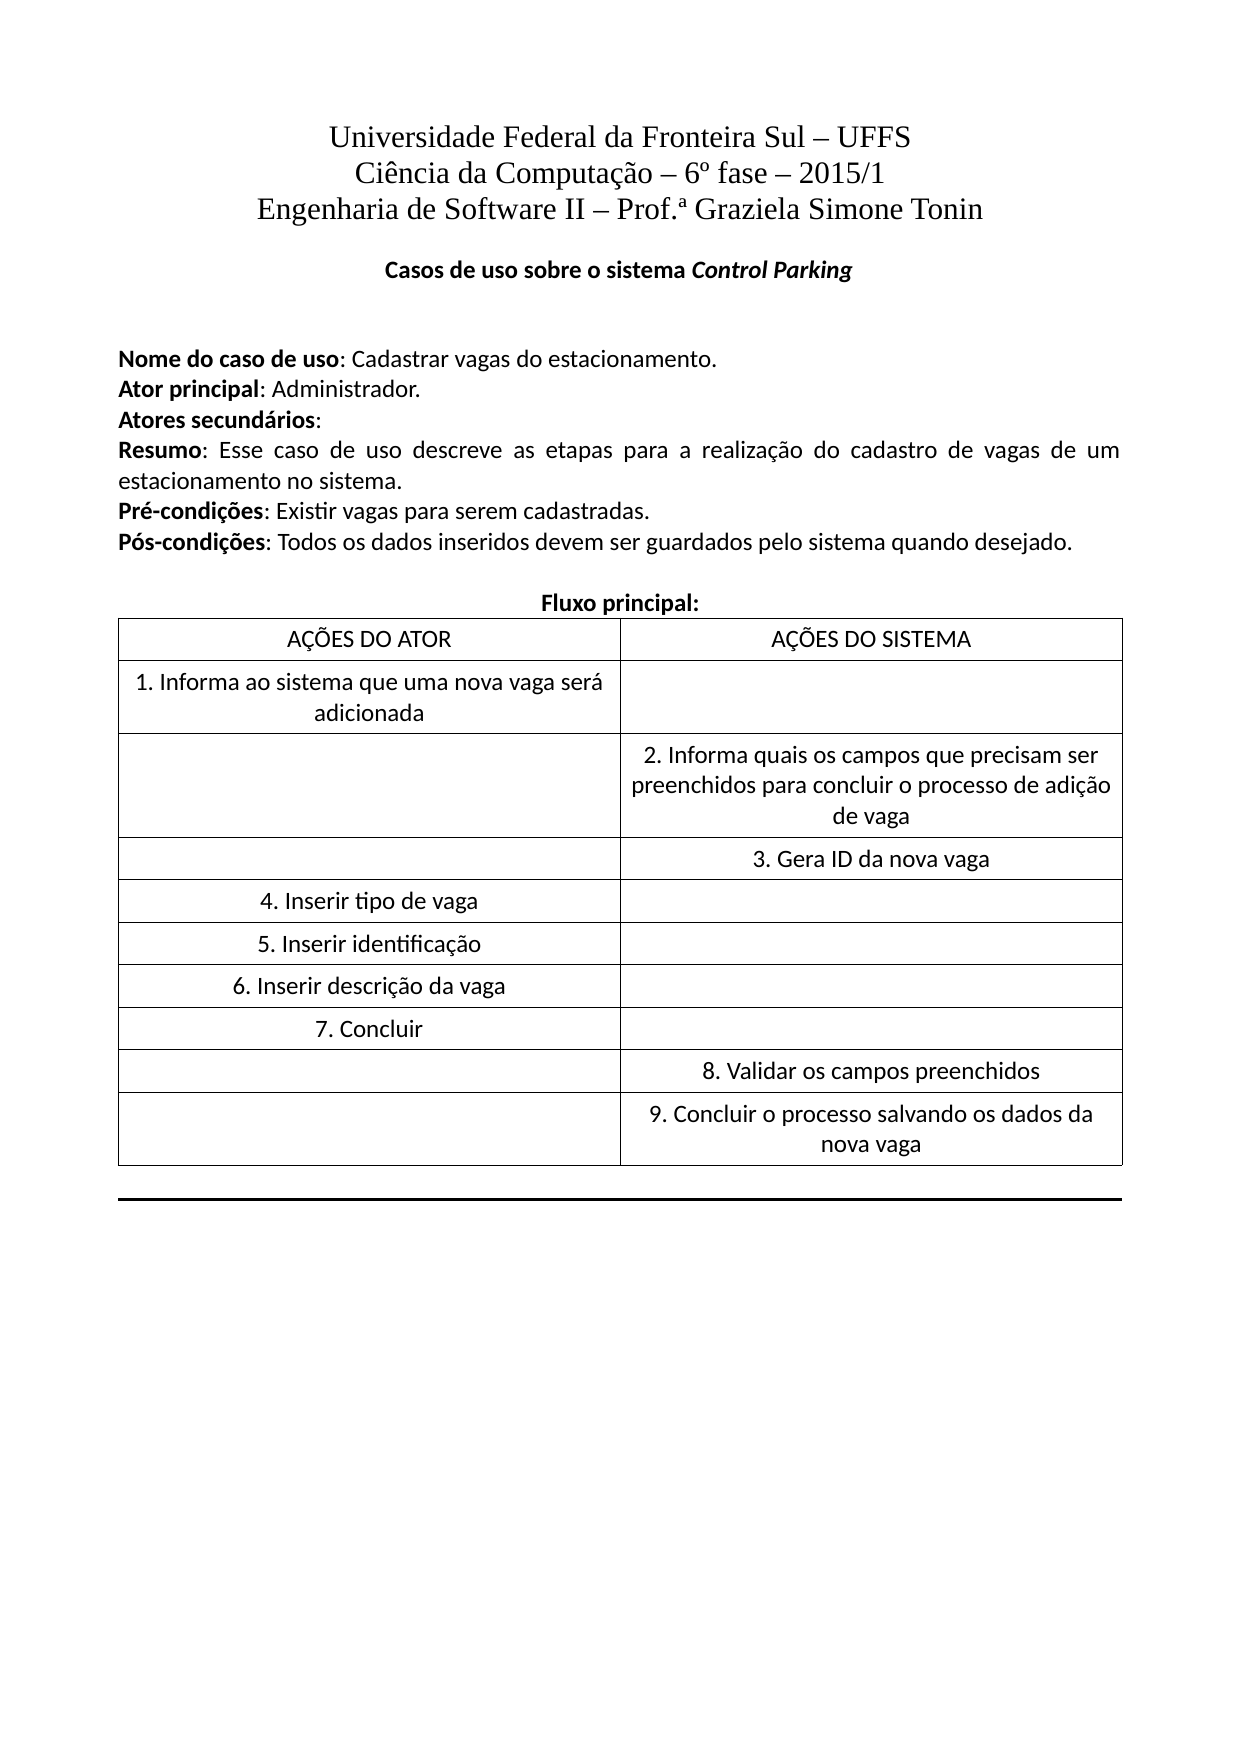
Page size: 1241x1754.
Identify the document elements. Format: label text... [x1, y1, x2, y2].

table_cell 7. Concluir [119, 1008, 620, 1049]
table_cell 9. Concluir o processo salvando os dados da nova vaga [621, 1093, 1122, 1164]
text Fluxo principal: [118, 587, 1122, 617]
table_header AÇÕES DO ATOR [119, 619, 620, 660]
table_cell [621, 880, 1122, 921]
text Casos de uso sobre o sistema Control Parking [118, 255, 1122, 285]
text Ator principal: Administrador. [118, 373, 1122, 404]
table_cell 2. Informa quais os campos que precisam ser preenchidos para concluir o processo de adição de vaga [621, 734, 1122, 836]
table_cell 5. Inserir identificação [119, 923, 620, 964]
table_cell [119, 1093, 620, 1164]
table_cell [621, 923, 1122, 964]
text Universidade Federal da Fronteira Sul – UFFS Ciência da Computação – 6º fase – 2015/1 Engenharia de Software II – Prof.ª Graziela Simone Tonin [118, 118, 1122, 255]
table_cell [119, 1050, 620, 1091]
text Pré-condições: Existir vagas para serem cadastradas. [118, 495, 1122, 526]
table_cell 6. Inserir descrição da vaga [119, 965, 620, 1006]
table_cell [119, 734, 620, 836]
text Resumo: Esse caso de uso descreve as etapas para a realização do cadastro de vagas de um estacionamento no sistema. [118, 434, 1122, 495]
table_cell [621, 1008, 1122, 1049]
table_cell [621, 965, 1122, 1006]
text Atores secundários: [118, 404, 1122, 434]
table_cell [119, 838, 620, 879]
table_cell 4. Inserir tipo de vaga [119, 880, 620, 921]
text Pós-condições: Todos os dados inseridos devem ser guardados pelo sistema quando desejado. [118, 526, 1122, 556]
table_header AÇÕES DO SISTEMA [621, 619, 1122, 660]
table_cell [621, 661, 1122, 733]
text Nome do caso de uso: Cadastrar vagas do estacionamento. [118, 343, 1122, 373]
table_cell 8. Validar os campos preenchidos [621, 1050, 1122, 1091]
table_cell 3. Gera ID da nova vaga [621, 838, 1122, 879]
table_cell 1. Informa ao sistema que uma nova vaga será adicionada [119, 661, 620, 733]
